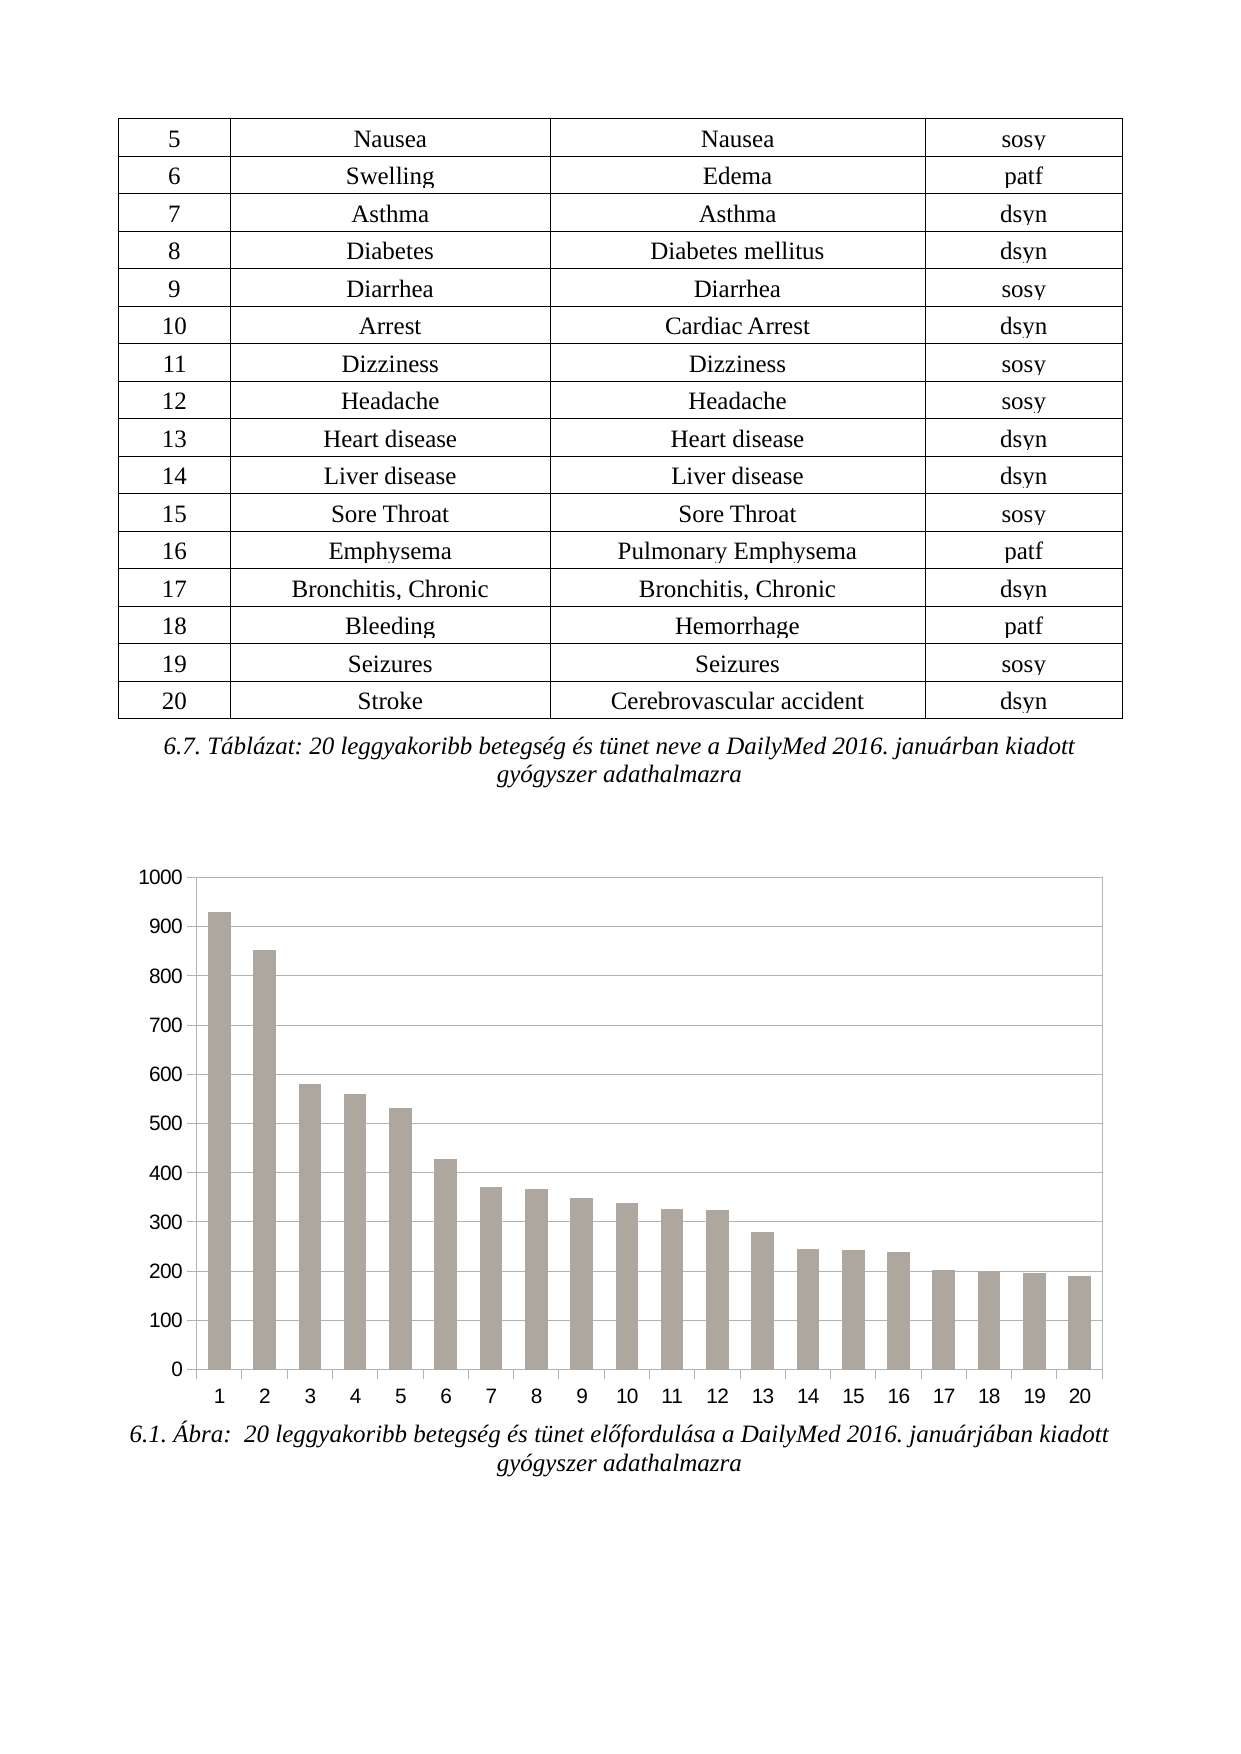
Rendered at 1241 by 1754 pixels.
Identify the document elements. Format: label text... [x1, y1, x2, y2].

table_cell Seizures [231, 644, 550, 681]
table_cell 20 [119, 682, 230, 718]
table_cell dsyn [926, 457, 1122, 493]
table_cell Dizziness [231, 344, 550, 381]
table_cell Liver disease [231, 457, 550, 493]
table_cell Asthma [551, 194, 925, 231]
table_cell patf [926, 607, 1122, 643]
table_cell Nausea [551, 119, 925, 156]
table_cell sosy [926, 382, 1122, 418]
table_cell 10 [119, 307, 230, 343]
table_cell Cerebrovascular accident [551, 682, 925, 718]
table_cell 12 [119, 382, 230, 418]
table_cell dsyn [926, 682, 1122, 718]
table_cell 17 [119, 569, 230, 606]
table_cell Emphysema [231, 532, 550, 568]
table_cell 18 [119, 607, 230, 643]
table_cell Cardiac Arrest [551, 307, 925, 343]
table_cell sosy [926, 494, 1122, 531]
table_cell 15 [119, 494, 230, 531]
table_cell 11 [119, 344, 230, 381]
table_cell 6 [119, 157, 230, 193]
text 6.7. Táblázat: 20 leggyakoribb betegség és tünet neve a DailyMed 2016. januárban kiadott gyógyszer adathalmazra [118, 731, 1122, 788]
table_cell 14 [119, 457, 230, 493]
table_cell Edema [551, 157, 925, 193]
table_cell Pulmonary Emphysema [551, 532, 925, 568]
table_cell Heart disease [551, 419, 925, 456]
table_cell sosy [926, 119, 1122, 156]
table_cell Swelling [231, 157, 550, 193]
table_cell Sore Throat [551, 494, 925, 531]
table_cell Bronchitis, Chronic [231, 569, 550, 606]
table_cell 19 [119, 644, 230, 681]
table_cell Nausea [231, 119, 550, 156]
table_cell 8 [119, 232, 230, 268]
table_cell Bronchitis, Chronic [551, 569, 925, 606]
table_cell 9 [119, 269, 230, 306]
table_cell sosy [926, 344, 1122, 381]
table_cell Seizures [551, 644, 925, 681]
table_cell dsyn [926, 307, 1122, 343]
table_cell dsyn [926, 194, 1122, 231]
table_cell 7 [119, 194, 230, 231]
table_cell sosy [926, 644, 1122, 681]
table_cell Stroke [231, 682, 550, 718]
table_cell 5 [119, 119, 230, 156]
table_cell Diarrhea [231, 269, 550, 306]
table_cell 13 [119, 419, 230, 456]
table_cell Heart disease [231, 419, 550, 456]
table_cell dsyn [926, 569, 1122, 606]
table_cell 16 [119, 532, 230, 568]
table_cell Asthma [231, 194, 550, 231]
table_cell dsyn [926, 419, 1122, 456]
table_cell patf [926, 157, 1122, 193]
table_cell Headache [551, 382, 925, 418]
table_cell patf [926, 532, 1122, 568]
table_cell Headache [231, 382, 550, 418]
table_cell Hemorrhage [551, 607, 925, 643]
table_cell Liver disease [551, 457, 925, 493]
text 6.1. Ábra: 20 leggyakoribb betegség és tünet előfordulása a DailyMed 2016. januárjában kiadott gyógyszer adathalmazra [118, 854, 1122, 1477]
table_cell dsyn [926, 232, 1122, 268]
table_cell Dizziness [551, 344, 925, 381]
table_cell Diabetes mellitus [551, 232, 925, 268]
table_cell sosy [926, 269, 1122, 306]
table_cell Sore Throat [231, 494, 550, 531]
table_cell Diabetes [231, 232, 550, 268]
table_cell Diarrhea [551, 269, 925, 306]
table_cell Bleeding [231, 607, 550, 643]
table_cell Arrest [231, 307, 550, 343]
